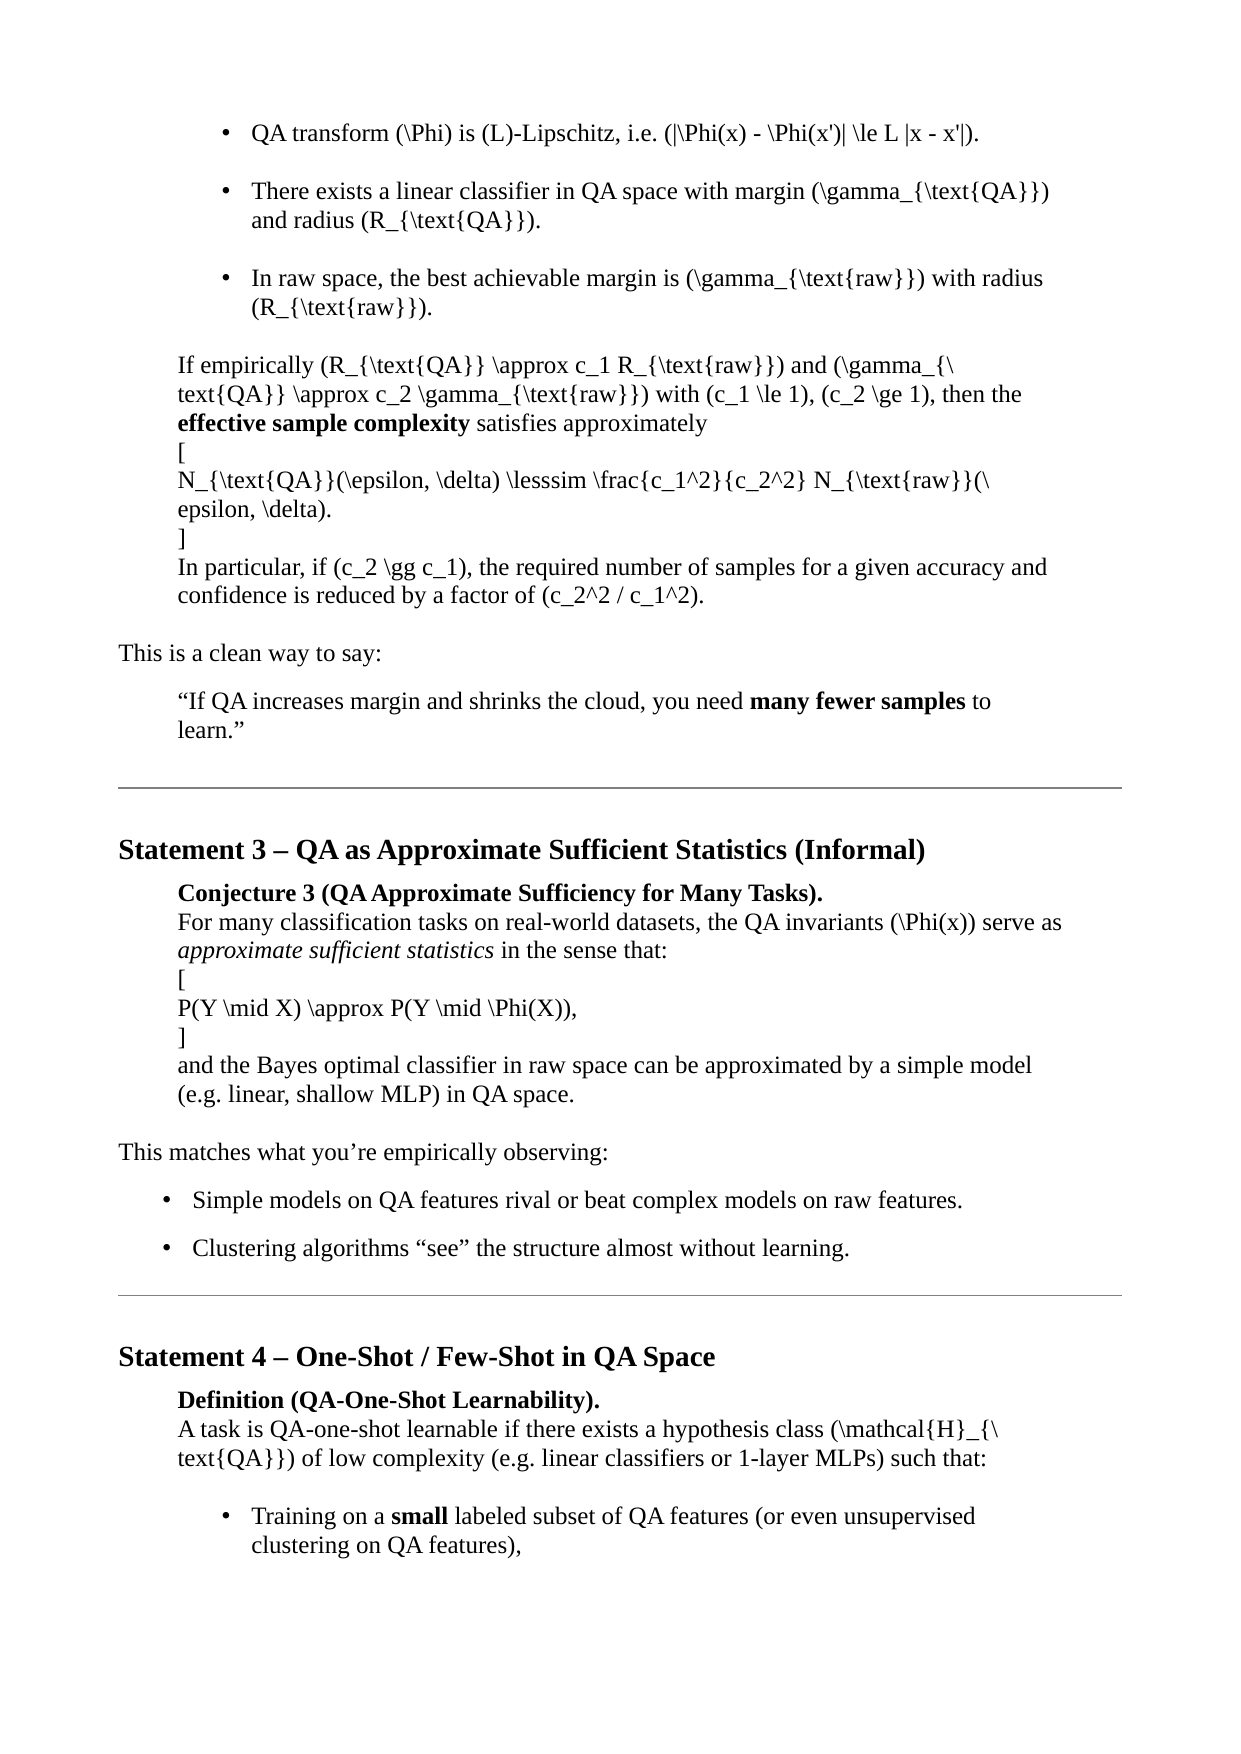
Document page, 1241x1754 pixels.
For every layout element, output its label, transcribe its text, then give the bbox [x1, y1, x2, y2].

list In raw space, the best achievable margin is (\gamma_{\text{raw}}) with radius (R_{\text{raw}}). [222, 263, 1063, 321]
text “If QA increases margin and shrinks the cloud, you need many fewer samples to learn.” [177, 686, 1063, 744]
list There exists a linear classifier in QA space with margin (\gamma_{\text{QA}}) and radius (R_{\text{QA}}). [222, 176, 1063, 234]
text This is a clean way to say: [118, 638, 1122, 667]
text This matches what you’re empirically observing: [118, 1137, 1122, 1166]
list QA transform (\Phi) is (L)-Lipschitz, i.e. (|\Phi(x) - \Phi(x')| \le L |x - x'|). [222, 118, 1063, 147]
text Conjecture 3 (QA Approximate Sufficiency for Many Tasks). For many classification tasks on real-world datasets, the QA invariants (\Phi(x)) serve as approximate sufficient statistics in the sense that: [ P(Y \mid X) \approx P(Y \mid \Phi(X)), ] and the Bayes optimal classifier in raw space can be approximated by a simple model (e.g. linear, shallow MLP) in QA space. [177, 878, 1063, 1108]
subtitle Statement 3 – QA as Approximate Sufficient Statistics (Informal) [118, 832, 1122, 866]
text Definition (QA-One-Shot Learnability). A task is QA-one-shot learnable if there exists a hypothesis class (\mathcal{H}_{\text{QA}}) of low complexity (e.g. linear classifiers or 1-layer MLPs) such that: [177, 1385, 1063, 1471]
list Training on a small labeled subset of QA features (or even unsupervised clustering on QA features), [222, 1501, 1063, 1558]
subtitle Statement 4 – One-Shot / Few-Shot in QA Space [118, 1339, 1122, 1373]
list Clustering algorithms “see” the structure almost without learning. [162, 1233, 1122, 1261]
text If empirically (R_{\text{QA}} \approx c_1 R_{\text{raw}}) and (\gamma_{\text{QA}} \approx c_2 \gamma_{\text{raw}}) with (c_1 \le 1), (c_2 \ge 1), then the effective sample complexity satisfies approximately [ N_{\text{QA}}(\epsilon, \delta) \lesssim \frac{c_1^2}{c_2^2} N_{\text{raw}}(\epsilon, \delta). ] In particular, if (c_2 \gg c_1), the required number of samples for a given accuracy and confidence is reduced by a factor of (c_2^2 / c_1^2). [177, 350, 1063, 609]
list Simple models on QA features rival or beat complex models on raw features. [162, 1185, 1122, 1214]
